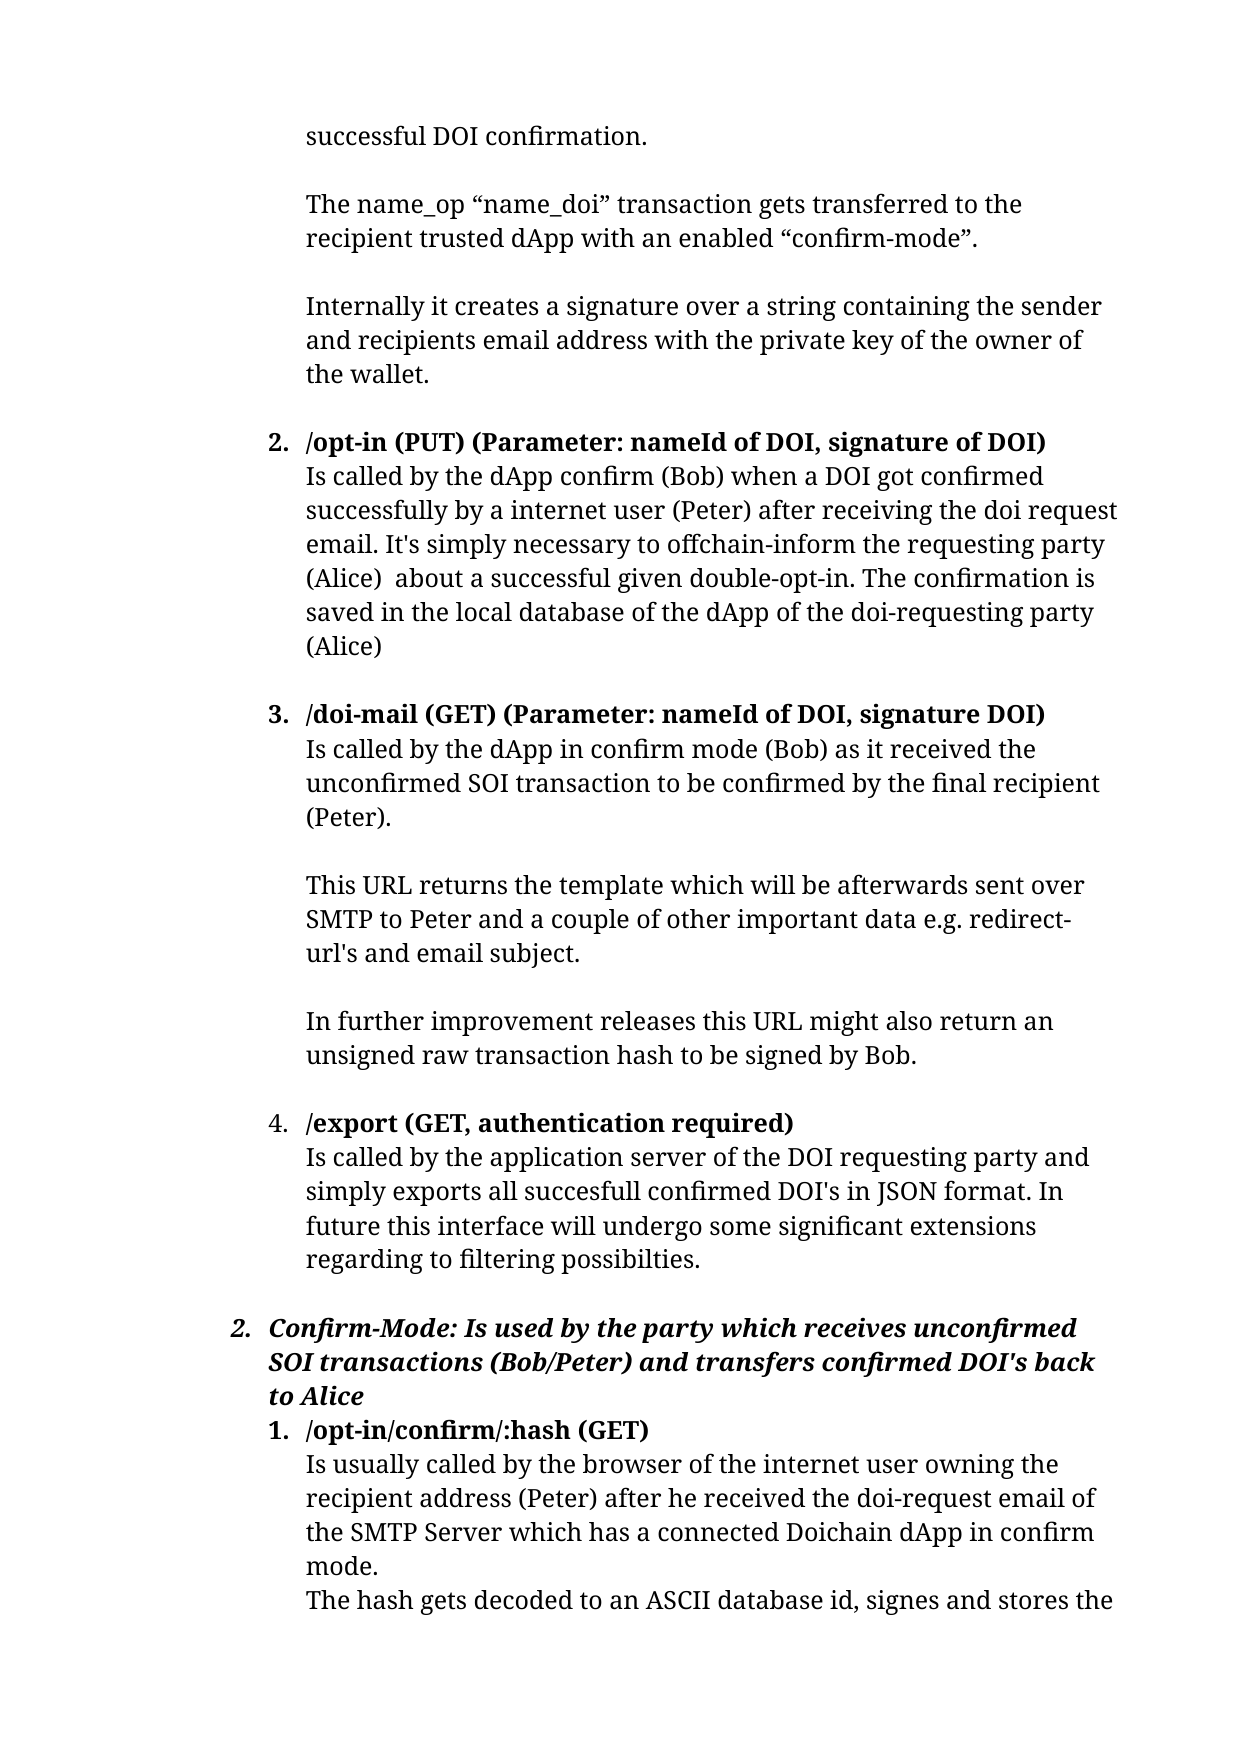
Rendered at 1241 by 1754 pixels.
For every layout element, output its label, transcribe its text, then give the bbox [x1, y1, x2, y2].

list successful DOI confirmation. The name_op “name_doi” transaction gets transferred to the recipient trusted dApp with an enabled “confirm-mode”. Internally it creates a signature over a string containing the sender and recipients email address with the private key of the owner of the wallet. [268, 118, 1122, 425]
list Is usually called by the browser of the internet user owning the recipient address (Peter) after he received the doi-request email of the SMTP Server which has a connected Doichain dApp in confirm mode. The hash gets decoded to an ASCII database id, signes and stores the [268, 1447, 1122, 1617]
list Is called by the dApp in confirm mode (Bob) as it received the unconfirmed SOI transaction to be confirmed by the final recipient (Peter). This URL returns the template which will be afterwards sent over SMTP to Peter and a couple of other important data e.g. redirect-url's and email subject. In further improvement releases this URL might also return an unsigned raw transaction hash to be signed by Bob. [268, 731, 1122, 1106]
list /opt-in/confirm/:hash (GET) [268, 1412, 1122, 1447]
list Is called by the dApp confirm (Bob) when a DOI got confirmed successfully by a internet user (Peter) after receiving the doi request email. It's simply necessary to offchain-inform the requesting party (Alice) about a successful given double-opt-in. The confirmation is saved in the local database of the dApp of the doi-requesting party (Alice) [268, 459, 1122, 697]
list /doi-mail (GET) (Parameter: nameId of DOI, signature DOI) [268, 697, 1122, 731]
list Confirm-Mode: Is used by the party which receives unconfirmed SOI transactions (Bob/Peter) and transfers confirmed DOI's back to Alice [231, 1310, 1122, 1412]
list /export (GET, authentication required) Is called by the application server of the DOI requesting party and simply exports all succesfull confirmed DOI's in JSON format. In future this interface will undergo some significant extensions regarding to filtering possibilties. [268, 1106, 1122, 1276]
list /opt-in (PUT) (Parameter: nameId of DOI, signature of DOI) [268, 425, 1122, 459]
